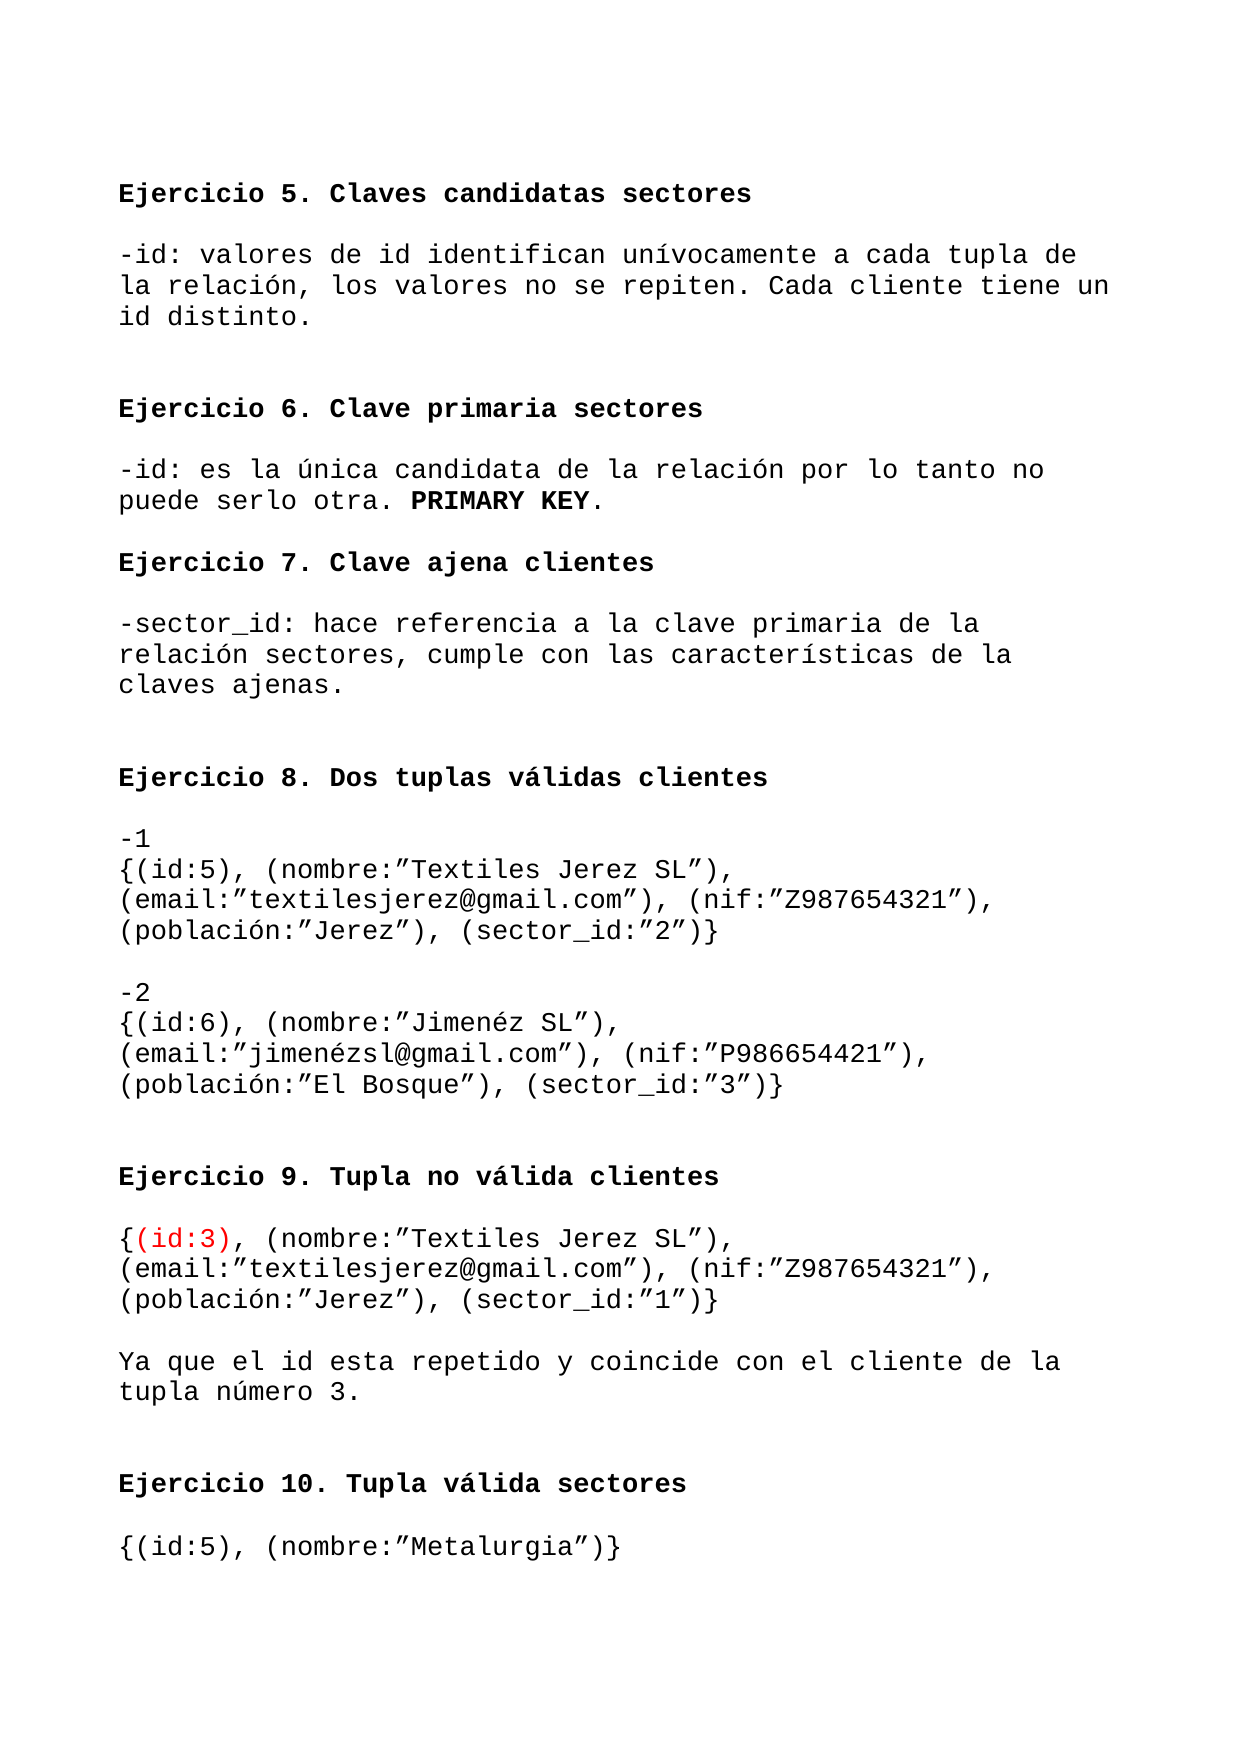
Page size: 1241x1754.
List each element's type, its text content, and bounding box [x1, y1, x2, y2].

text {(id:3), (nombre:”Textiles Jerez SL”), (email:”textilesjerez@gmail.com”), (nif:”Z987654321”), (población:”Jerez”), (sector_id:”1”)} [118, 1224, 1122, 1317]
text -1 [118, 825, 1122, 856]
text -id: valores de id identifican unívocamente a cada tupla de la relación, los valores no se repiten. Cada cliente tiene un id distinto. [118, 241, 1122, 333]
text Ejercicio 10. Tupla válida sectores [118, 1470, 1122, 1501]
text -2 [118, 978, 1122, 1009]
text -id: es la única candidata de la relación por lo tanto no puede serlo otra. PRIMARY KEY. [118, 456, 1122, 518]
text Ejercicio 8. Dos tuplas válidas clientes [118, 763, 1122, 794]
text -sector_id: hace referencia a la clave primaria de la relación sectores, cumple con las características de la claves ajenas. [118, 610, 1122, 702]
text Ejercicio 6. Clave primaria sectores [118, 395, 1122, 425]
text Ejercicio 9. Tupla no válida clientes [118, 1163, 1122, 1194]
text {(id:5), (nombre:”Metalurgia”)} [118, 1532, 1122, 1563]
text {(id:5), (nombre:”Textiles Jerez SL”), (email:”textilesjerez@gmail.com”), (nif:”Z987654321”), (población:”Jerez”), (sector_id:”2”)} [118, 856, 1122, 948]
text Ejercicio 5. Claves candidatas sectores [118, 179, 1122, 210]
text Ya que el id esta repetido y coincide con el cliente de la tupla número 3. [118, 1347, 1122, 1409]
text {(id:6), (nombre:”Jimenéz SL”), (email:”jimenézsl@gmail.com”), (nif:”P986654421”), (población:”El Bosque”), (sector_id:”3”)} [118, 1009, 1122, 1101]
text Ejercicio 7. Clave ajena clientes [118, 548, 1122, 579]
